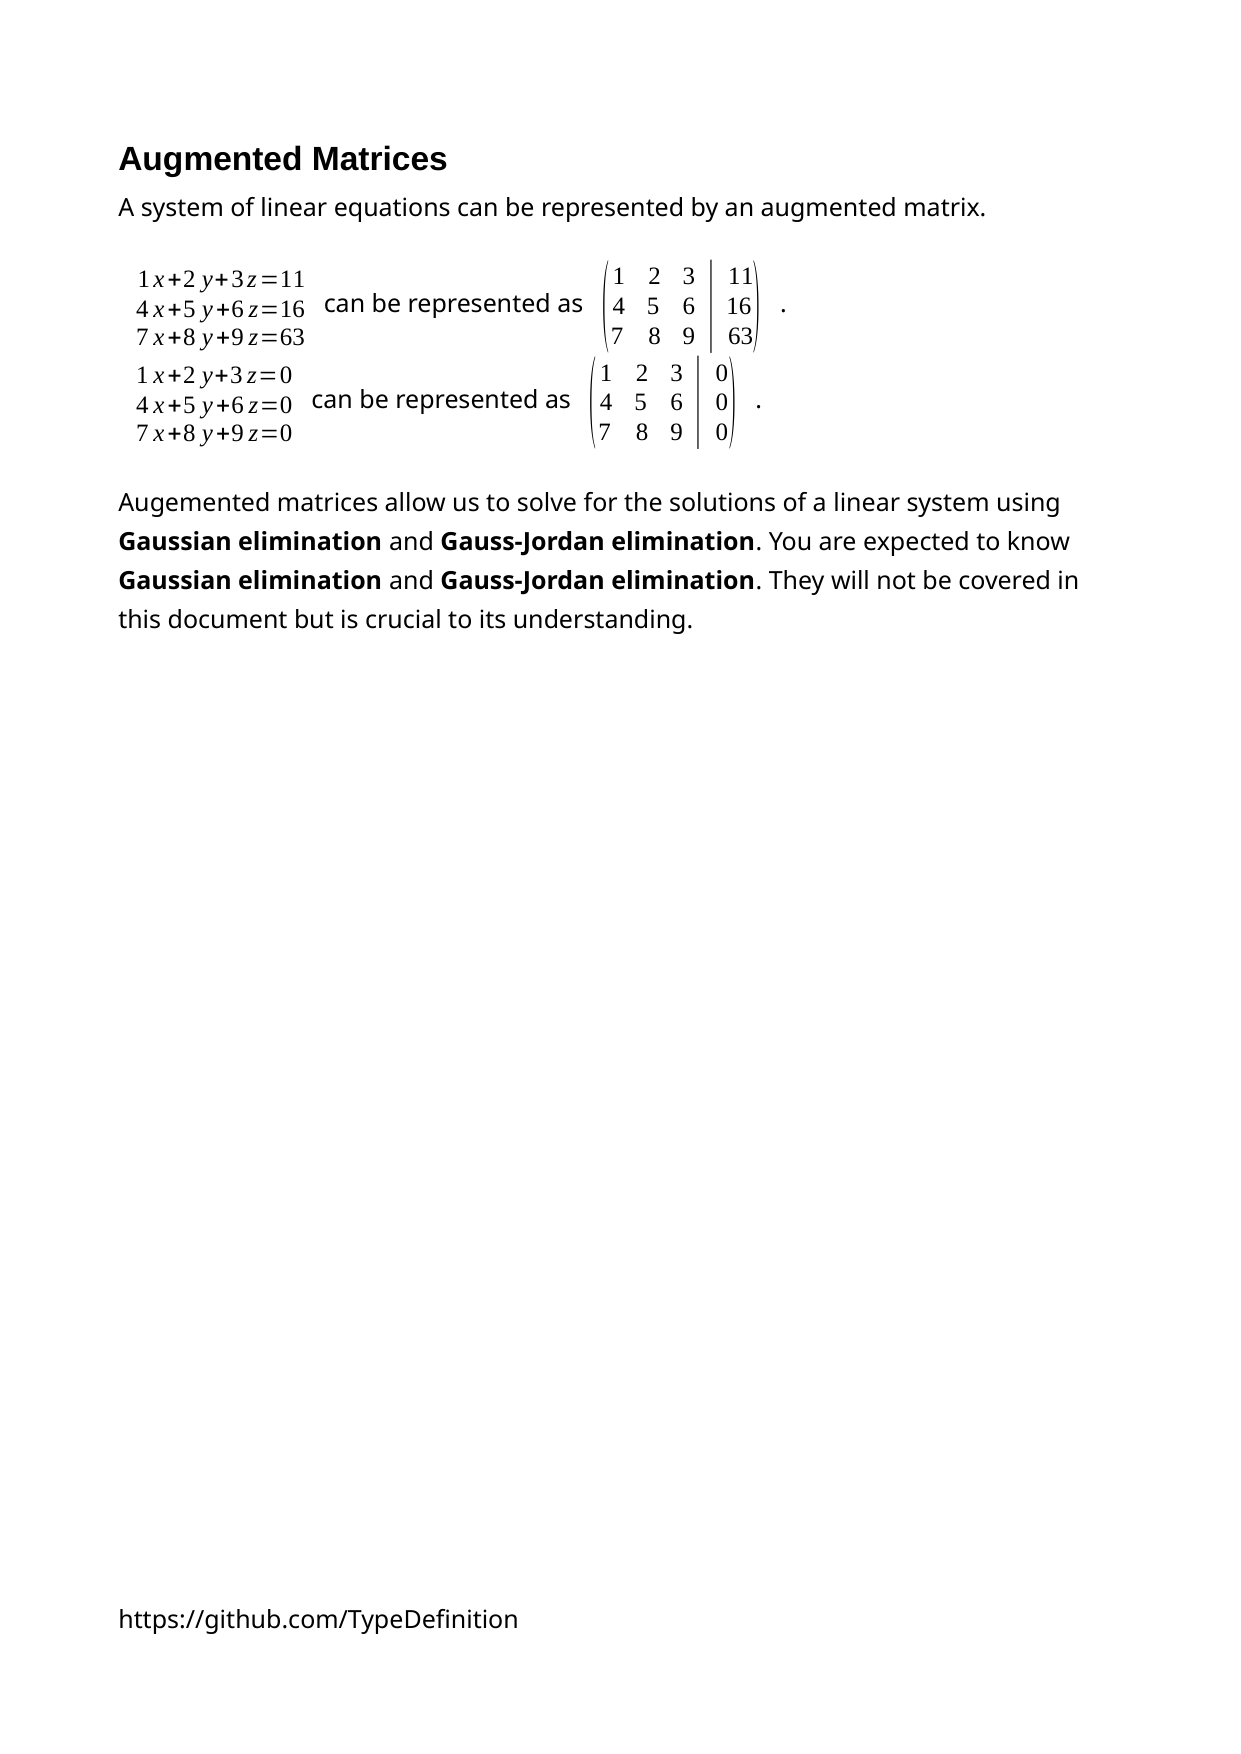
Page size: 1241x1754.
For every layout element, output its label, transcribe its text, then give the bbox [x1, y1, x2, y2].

text can be represented as. [118, 258, 1122, 354]
subtitle Augmented Matrices [118, 139, 1122, 178]
text Augemented matrices allow us to solve for the solutions of a linear system using Gaussian elimination and Gauss-Jordan elimination. You are expected to know Gaussian elimination and Gauss-Jordan elimination. They will not be covered in this document but is crucial to its understanding. [118, 484, 1122, 636]
text A system of linear equations can be represented by an augmented matrix. [118, 190, 1122, 224]
text can be represented as. [118, 354, 1122, 450]
